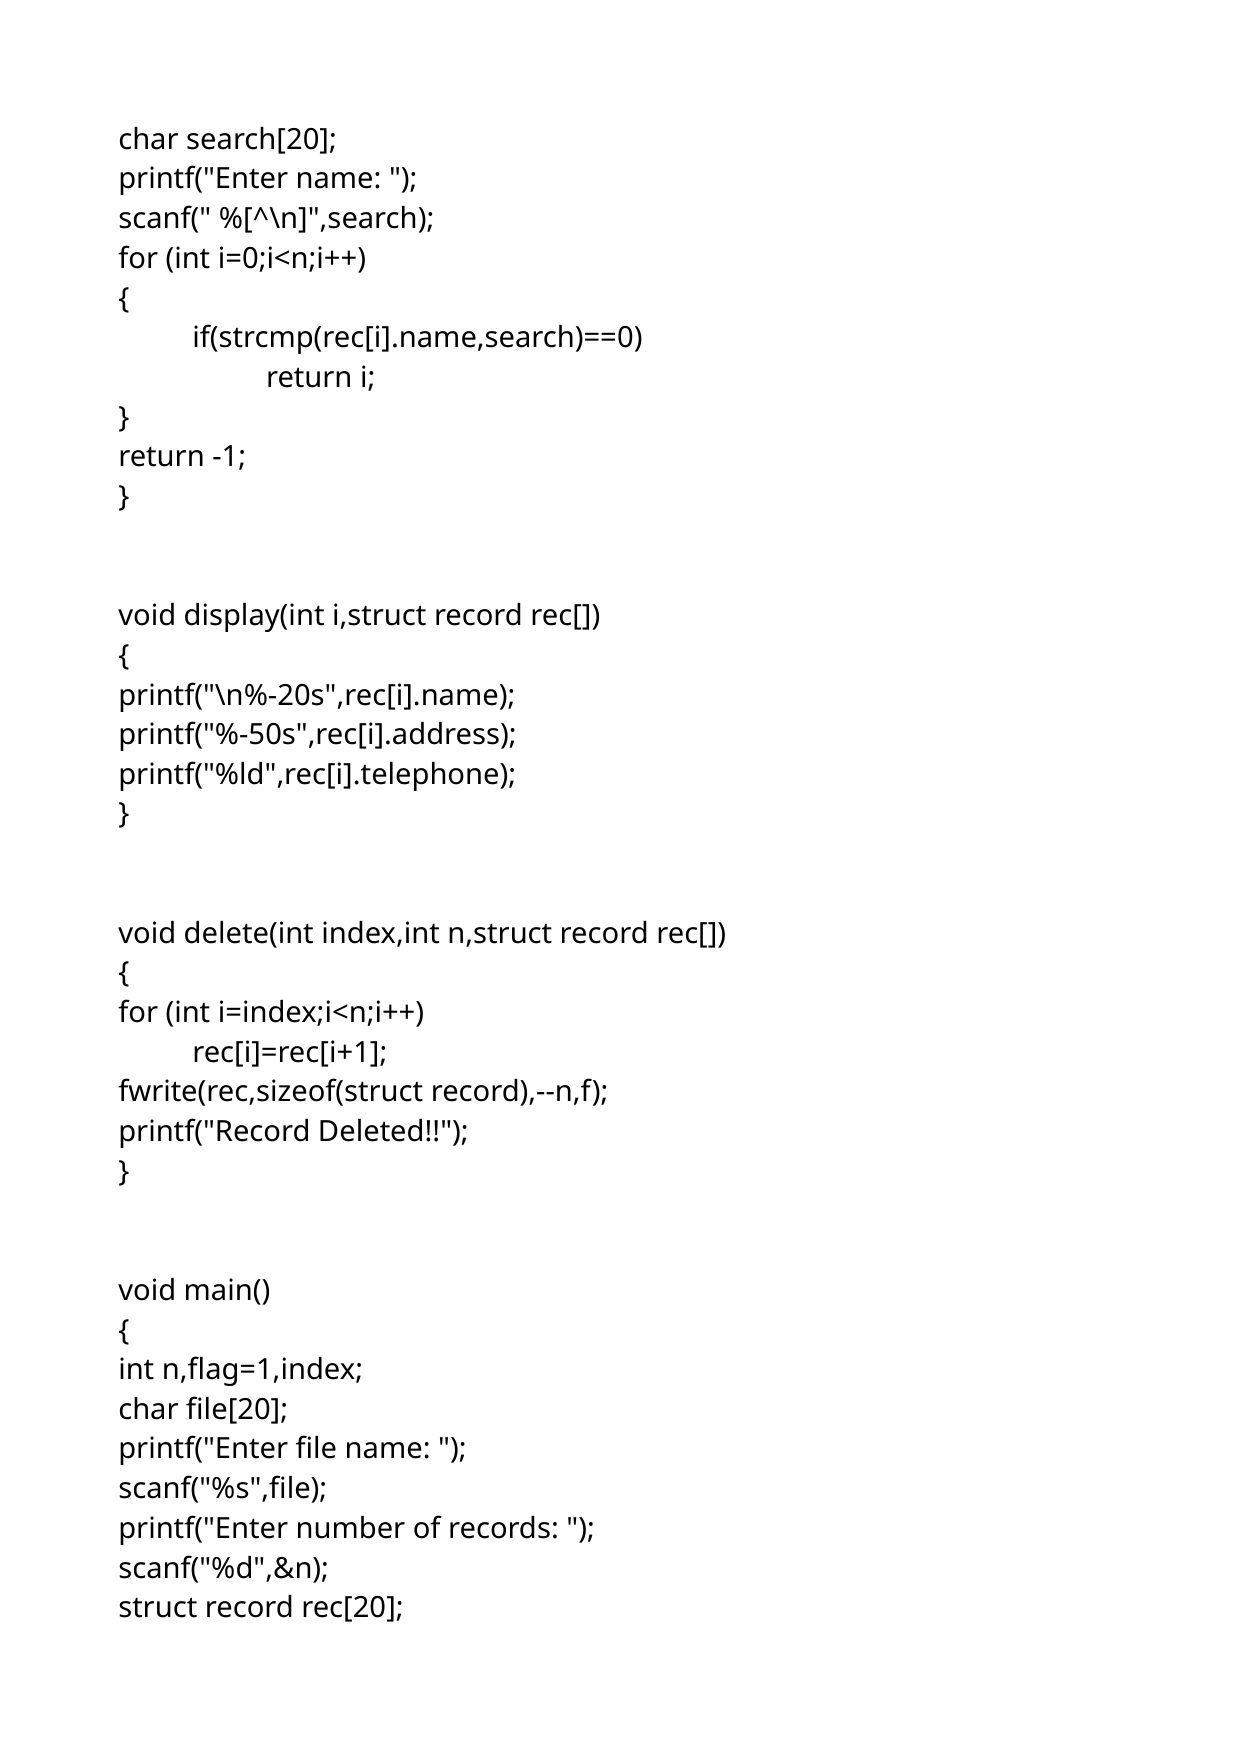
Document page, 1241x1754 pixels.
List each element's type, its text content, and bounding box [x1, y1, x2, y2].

text scanf("%s",file); [118, 1467, 1122, 1507]
text return -1; [118, 436, 1122, 475]
text void delete(int index,int n,struct record rec[]) [118, 912, 1122, 952]
text { [118, 634, 1122, 674]
text rec[i]=rec[i+1]; [118, 1031, 1122, 1071]
text printf("Enter number of records: "); [118, 1507, 1122, 1547]
text { [118, 952, 1122, 991]
text scanf(" %[^\n]",search); [118, 197, 1122, 237]
text } [118, 793, 1122, 832]
text struct record rec[20]; [118, 1587, 1122, 1626]
text scanf("%d",&n); [118, 1547, 1122, 1587]
text char search[20]; [118, 118, 1122, 158]
text { [118, 1309, 1122, 1348]
text printf("%-50s",rec[i].address); [118, 713, 1122, 753]
text } [118, 475, 1122, 515]
text printf("\n%-20s",rec[i].name); [118, 674, 1122, 713]
text if(strcmp(rec[i].name,search)==0) [118, 317, 1122, 356]
text int n,flag=1,index; [118, 1348, 1122, 1388]
text } [118, 396, 1122, 436]
text for (int i=0;i<n;i++) [118, 237, 1122, 277]
text for (int i=index;i<n;i++) [118, 991, 1122, 1031]
text fwrite(rec,sizeof(struct record),--n,f); [118, 1071, 1122, 1110]
text printf("Record Deleted!!"); [118, 1110, 1122, 1150]
text } [118, 1150, 1122, 1190]
text void main() [118, 1269, 1122, 1309]
text { [118, 277, 1122, 317]
text char file[20]; [118, 1388, 1122, 1428]
text printf("Enter name: "); [118, 158, 1122, 197]
text printf("Enter file name: "); [118, 1428, 1122, 1467]
text return i; [118, 356, 1122, 396]
text void display(int i,struct record rec[]) [118, 594, 1122, 634]
text printf("%ld",rec[i].telephone); [118, 753, 1122, 793]
